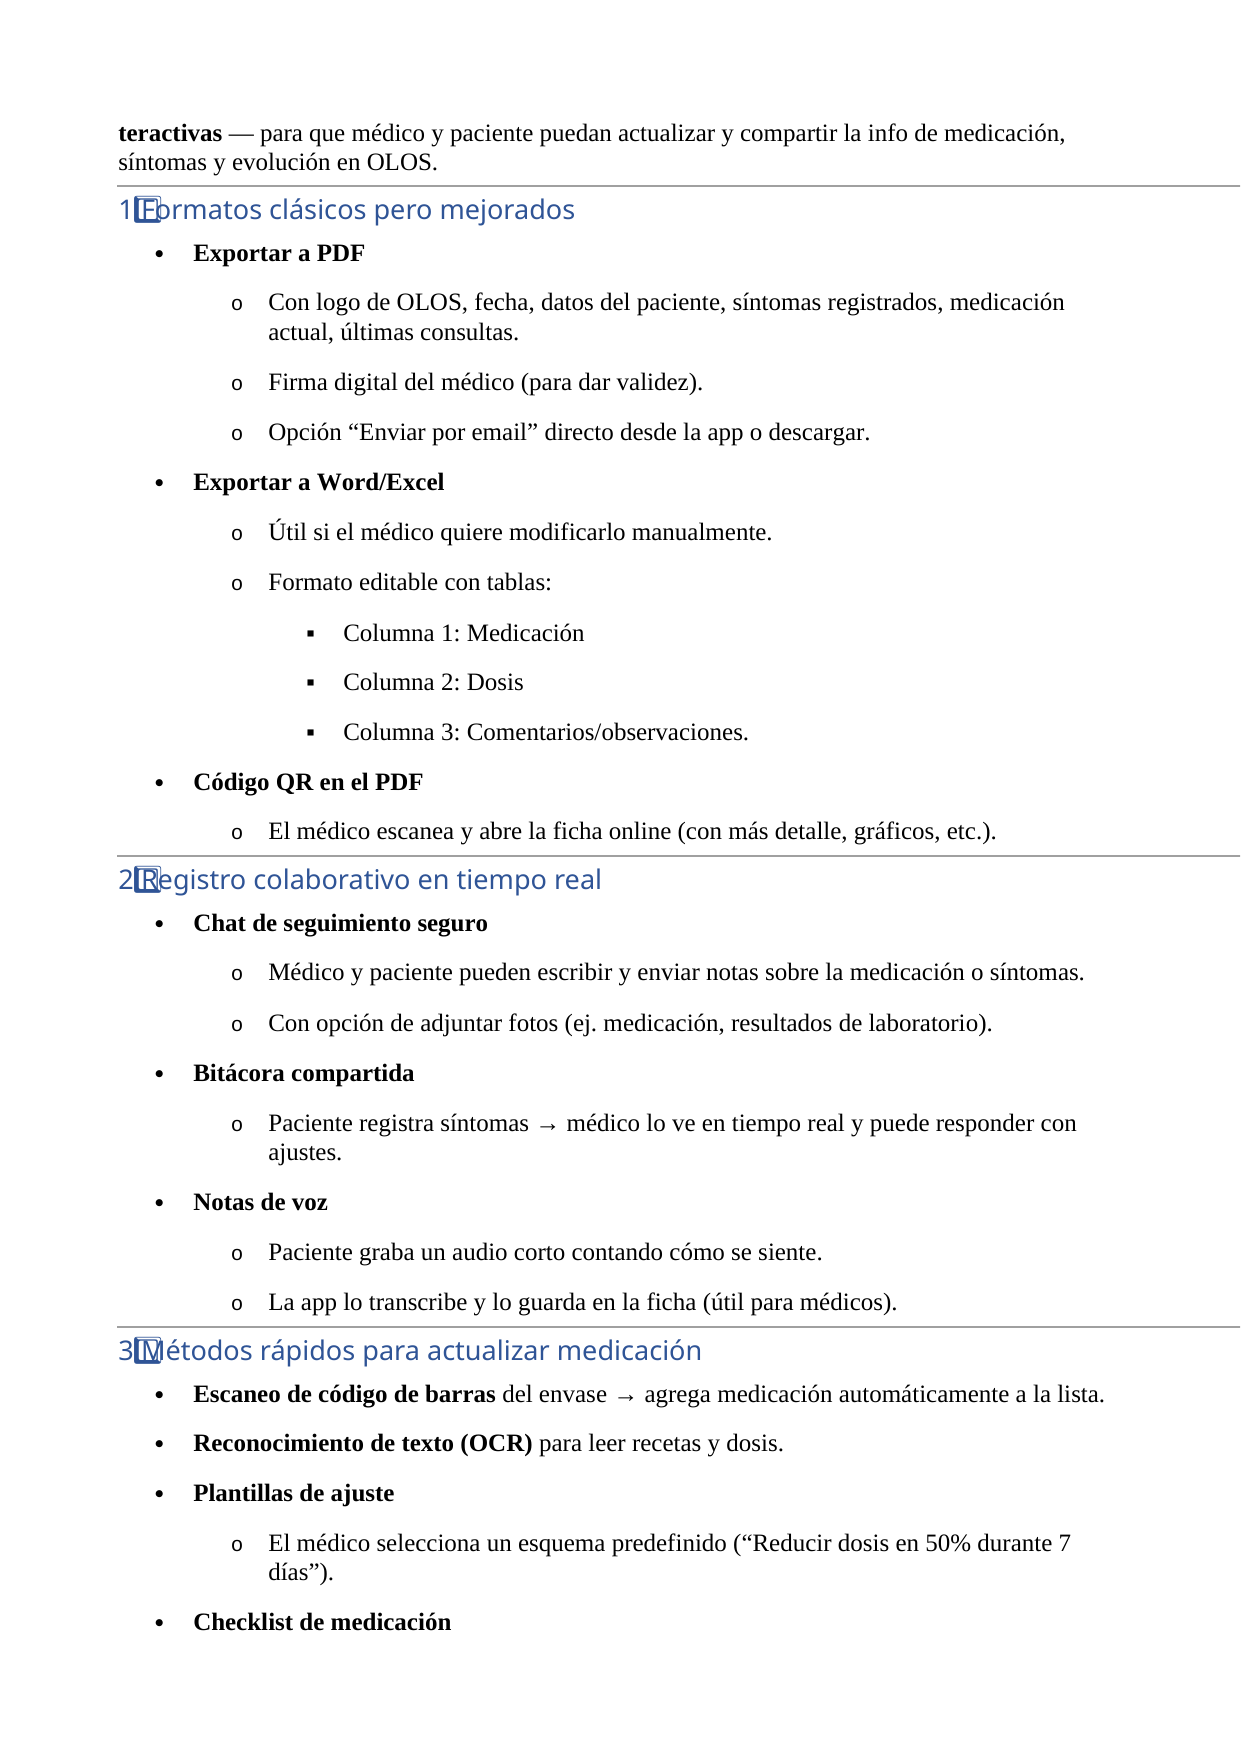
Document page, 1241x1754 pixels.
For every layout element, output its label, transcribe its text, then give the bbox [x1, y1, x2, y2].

list La app lo transcribe y lo guarda en la ficha (útil para médicos). [231, 1287, 1122, 1317]
list Paciente graba un audio corto contando cómo se siente. [231, 1237, 1122, 1266]
list El médico escanea y abre la ficha online (con más detalle, gráficos, etc.). [231, 816, 1122, 846]
list Con logo de OLOS, fecha, datos del paciente, síntomas registrados, medicación actual, últimas consultas. [231, 287, 1122, 346]
list Código QR en el PDF [156, 767, 1122, 795]
list Opción “Enviar por email” directo desde la app o descargar. [231, 417, 1122, 447]
list Notas de voz [156, 1187, 1122, 1216]
subtitle 2️⃣ Registro colaborativo en tiempo real [118, 861, 1122, 897]
list Exportar a Word/Excel [156, 467, 1122, 496]
list Médico y paciente pueden escribir y enviar notas sobre la medicación o síntomas. [231, 957, 1122, 987]
subtitle 1️⃣ Formatos clásicos pero mejorados [118, 191, 1122, 227]
list Útil si el médico quiere modificarlo manualmente. [231, 517, 1122, 547]
list Columna 3: Comentarios/observaciones. [306, 717, 1122, 746]
list Reconocimiento de texto (OCR) para leer recetas y dosis. [156, 1428, 1122, 1457]
list Formato editable con tablas: [231, 567, 1122, 597]
list Plantillas de ajuste [156, 1478, 1122, 1507]
subtitle 3️⃣ Métodos rápidos para actualizar medicación [118, 1332, 1122, 1368]
list Paciente registra síntomas → médico lo ve en tiempo real y puede responder con ajustes. [231, 1108, 1122, 1166]
list Chat de seguimiento seguro [156, 908, 1122, 937]
list Exportar a PDF [156, 238, 1122, 267]
list Columna 2: Dosis [306, 667, 1122, 696]
list Con opción de adjuntar fotos (ej. medicación, resultados de laboratorio). [231, 1008, 1122, 1037]
list Escaneo de código de barras del envase → agrega medicación automáticamente a la lista. [156, 1379, 1122, 1408]
list El médico selecciona un esquema predefinido (“Reducir dosis en 50% durante 7 días”). [231, 1528, 1122, 1586]
list Bitácora compartida [156, 1058, 1122, 1087]
text teractivas — para que médico y paciente puedan actualizar y compartir la info de medicación, síntomas y evolución en OLOS. [118, 118, 1122, 176]
list Firma digital del médico (para dar validez). [231, 367, 1122, 396]
list Checklist de medicación [156, 1607, 1122, 1636]
list Columna 1: Medicación [306, 618, 1122, 647]
